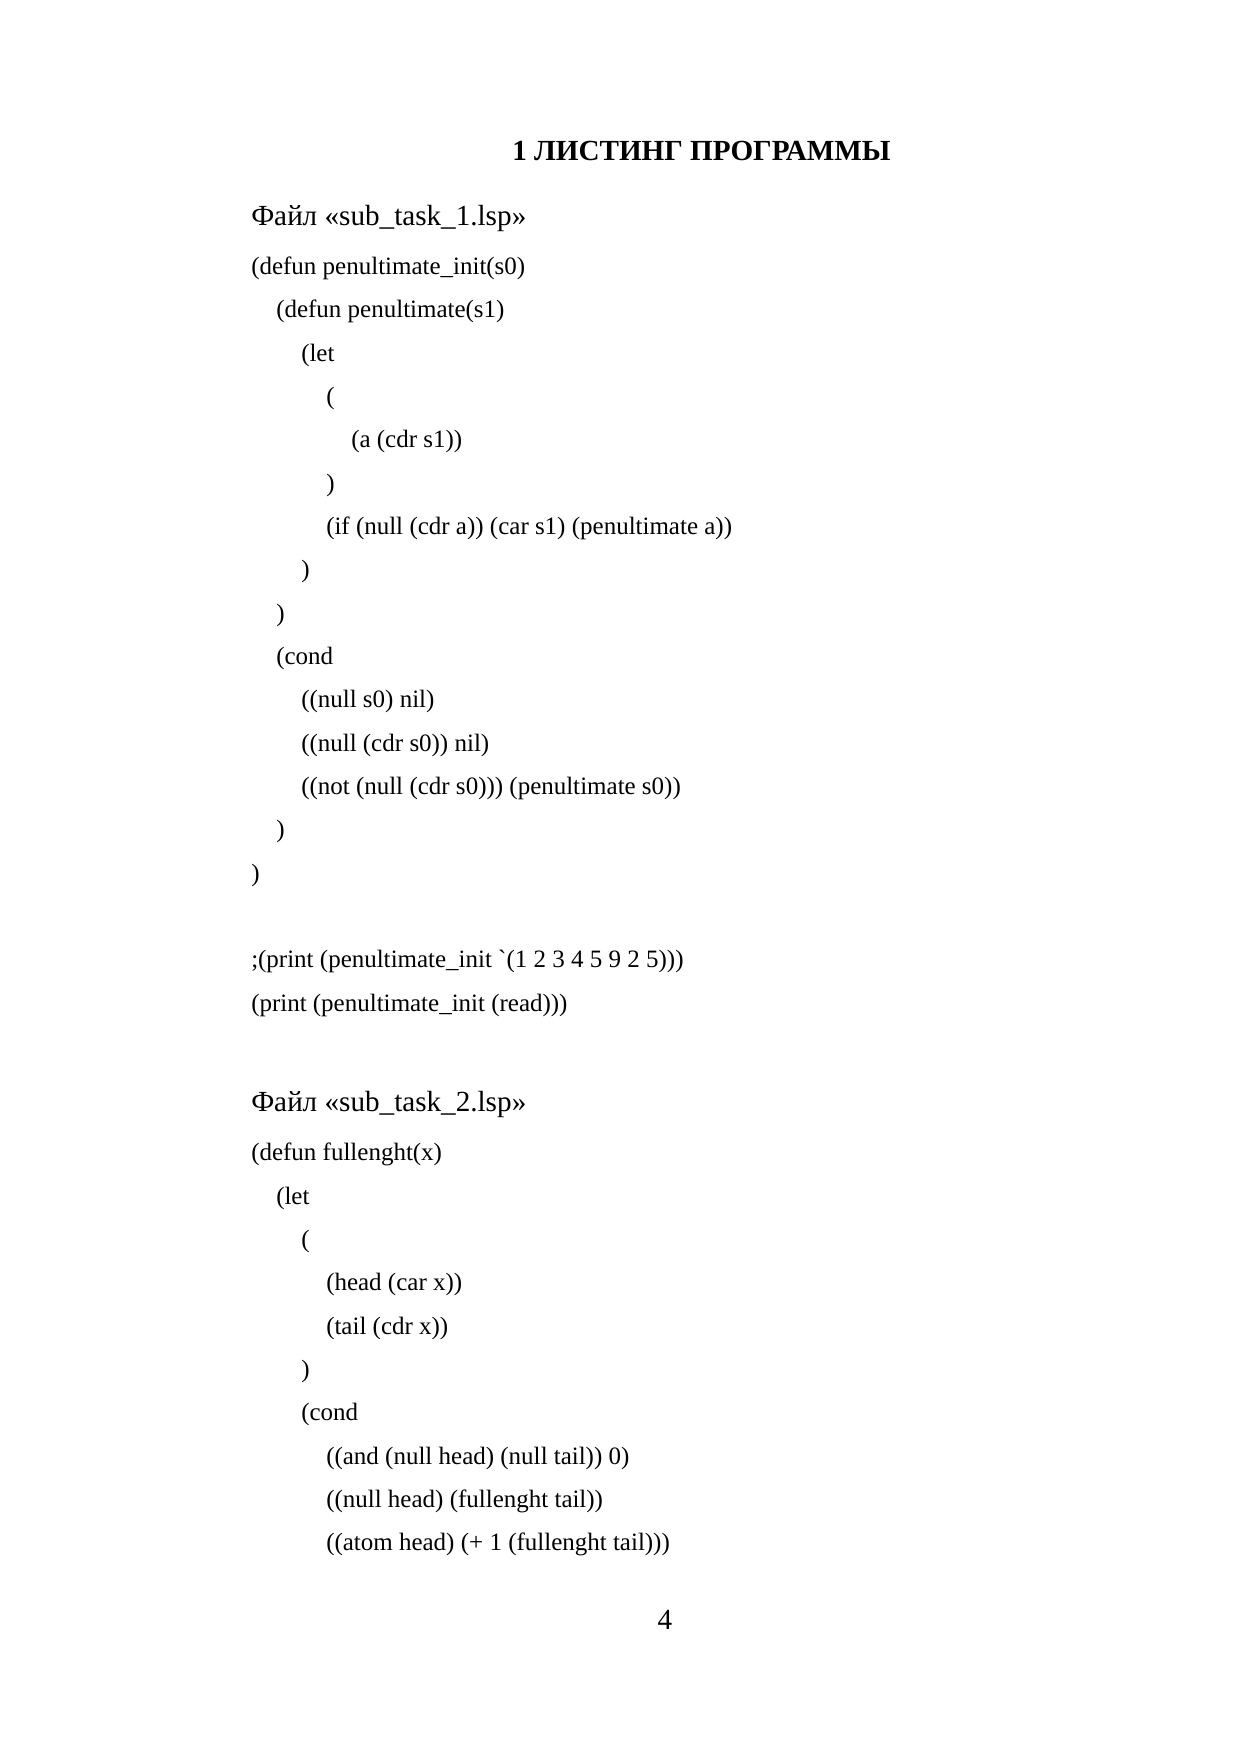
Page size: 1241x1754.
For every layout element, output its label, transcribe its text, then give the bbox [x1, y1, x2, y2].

text Файл «sub_task_1.lsp» [177, 198, 1152, 232]
text ;(print (penultimate_init `(1 2 3 4 5 9 2 5))) [177, 944, 1152, 973]
text ((and (null head) (null tail)) 0) [177, 1441, 1152, 1469]
text ((null (cdr s0)) nil) [177, 728, 1152, 757]
text ((null s0) nil) [177, 684, 1152, 713]
text (if (null (cdr a)) (car s1) (penultimate a)) [177, 511, 1152, 540]
text ) [177, 858, 1152, 887]
text ((not (null (cdr s0))) (penultimate s0)) [177, 771, 1152, 800]
text ( [177, 381, 1152, 410]
text ) [177, 598, 1152, 627]
text (cond [177, 1397, 1152, 1426]
text ((atom head) (+ 1 (fullenght tail))) [177, 1527, 1152, 1556]
text ) [177, 1354, 1152, 1383]
text (a (cdr s1)) [177, 424, 1152, 453]
text (let [177, 338, 1152, 367]
text ) [177, 814, 1152, 843]
text (cond [177, 641, 1152, 670]
text (let [177, 1181, 1152, 1209]
text ((null head) (fullenght tail)) [177, 1484, 1152, 1513]
text ) [177, 554, 1152, 583]
text Файл «sub_task_2.lsp» [177, 1084, 1152, 1118]
text (print (penultimate_init (read))) [177, 988, 1152, 1017]
text ( [177, 1224, 1152, 1253]
text (defun penultimate_init(s0) [177, 251, 1152, 280]
text (head (car x)) [177, 1267, 1152, 1296]
text (defun fullenght(x) [177, 1137, 1152, 1166]
text (tail (cdr x)) [177, 1311, 1152, 1339]
subtitle Листинг программы [251, 133, 1152, 166]
text (defun penultimate(s1) [177, 294, 1152, 323]
text ) [177, 468, 1152, 497]
